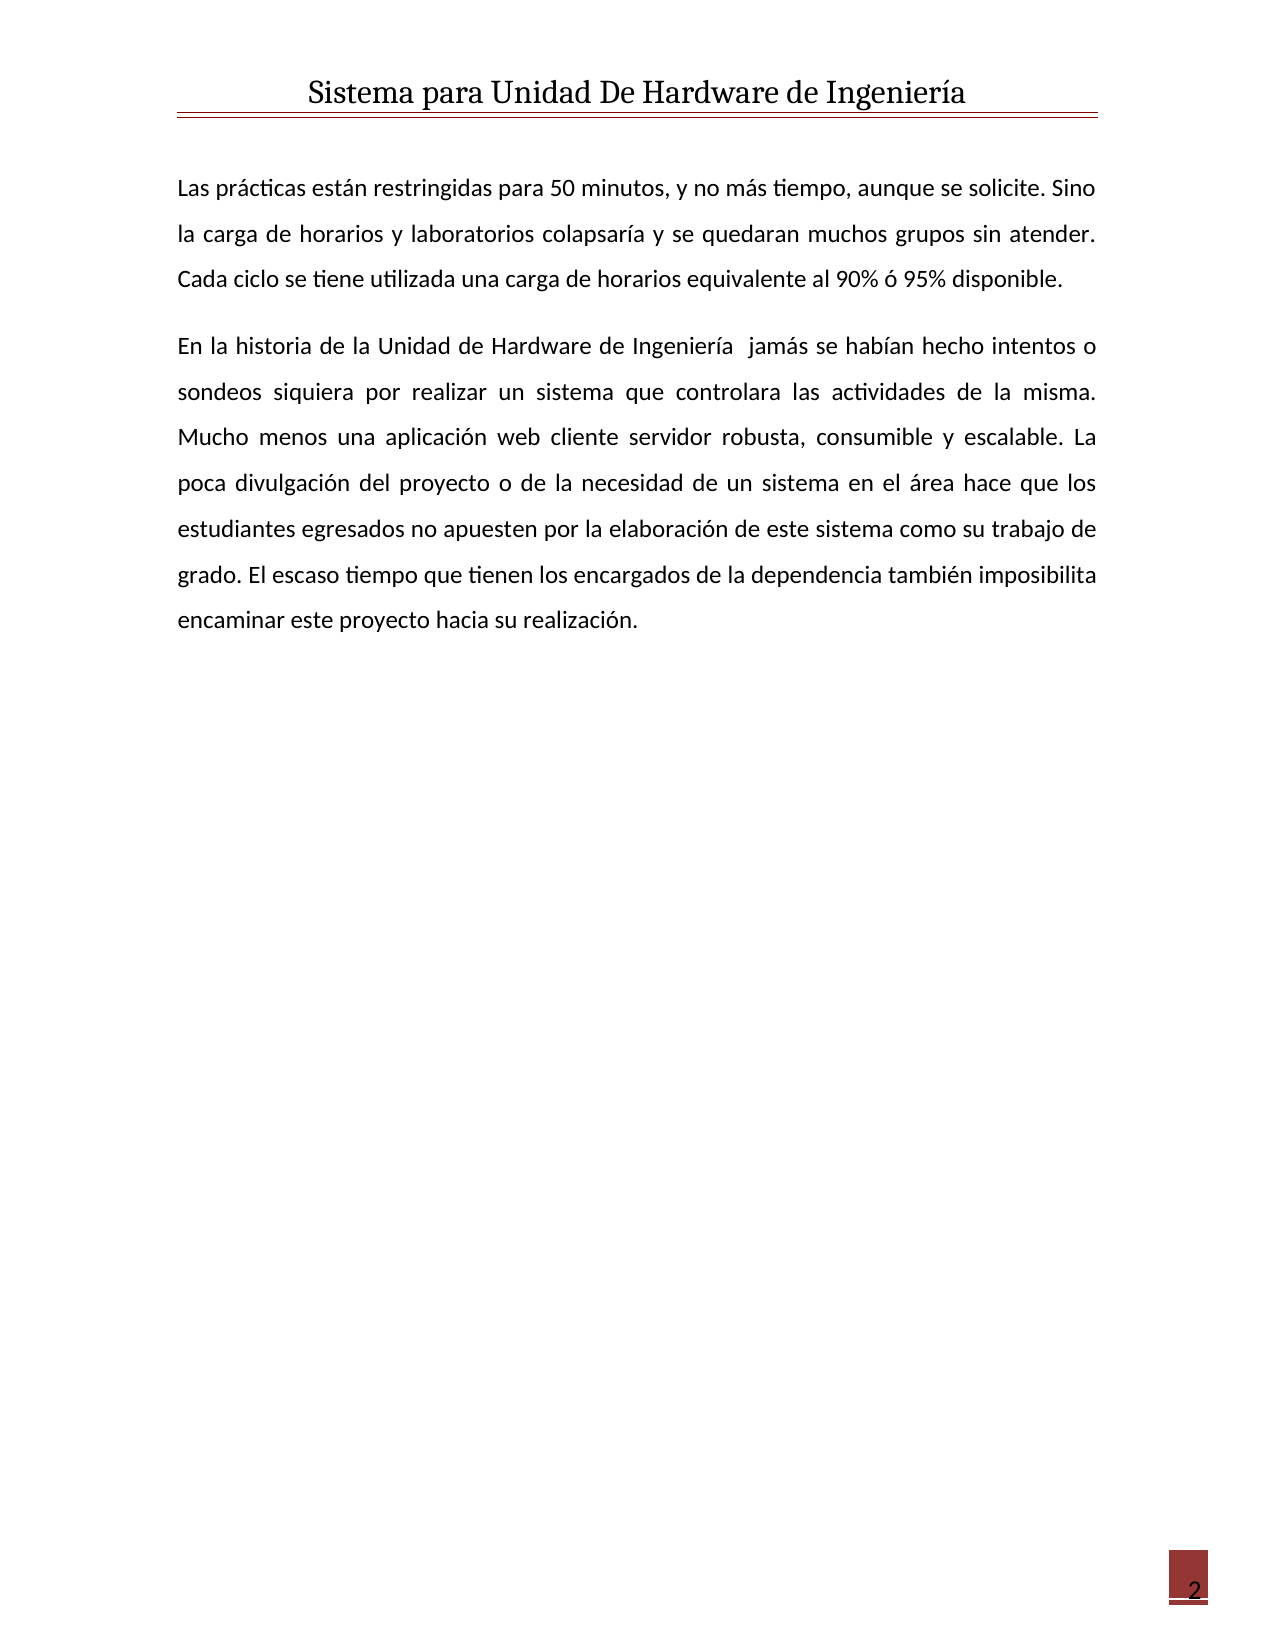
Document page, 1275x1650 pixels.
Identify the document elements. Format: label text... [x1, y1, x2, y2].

text En la historia de la Unidad de Hardware de Ingeniería jamás se habían hecho intentos o sondeos siquiera por realizar un sistema que controlara las actividades de la misma. Mucho menos una aplicación web cliente servidor robusta, consumible y escalable. La poca divulgación del proyecto o de la necesidad de un sistema en el área hace que los estudiantes egresados no apuesten por la elaboración de este sistema como su trabajo de grado. El escaso tiempo que tienen los encargados de la dependencia también imposibilita encaminar este proyecto hacia su realización. [177, 330, 1098, 635]
text Las prácticas están restringidas para 50 minutos, y no más tiempo, aunque se solicite. Sino la carga de horarios y laboratorios colapsaría y se quedaran muchos grupos sin atender. Cada ciclo se tiene utilizada una carga de horarios equivalente al 90% ó 95% disponible. [177, 172, 1098, 294]
